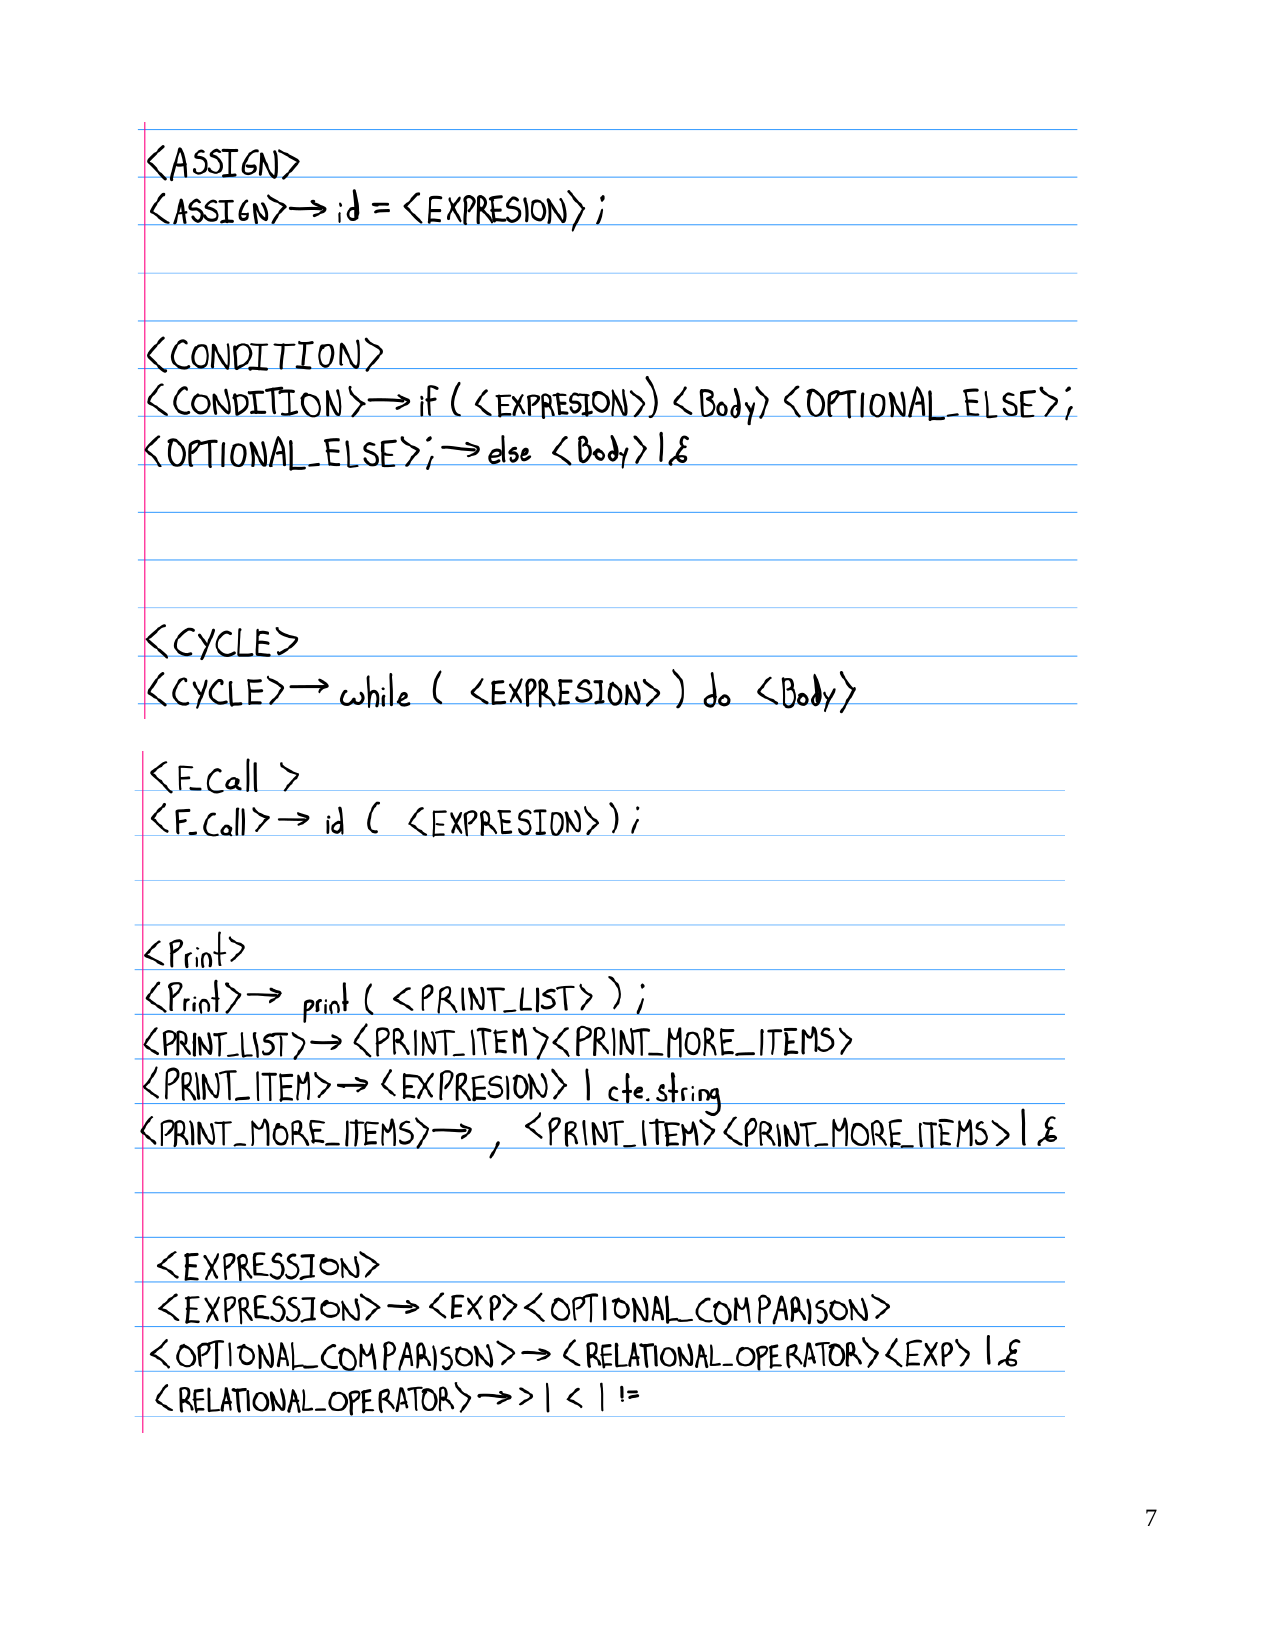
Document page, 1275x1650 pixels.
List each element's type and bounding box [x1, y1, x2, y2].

picture [134, 751, 1065, 1433]
picture [137, 122, 1078, 719]
